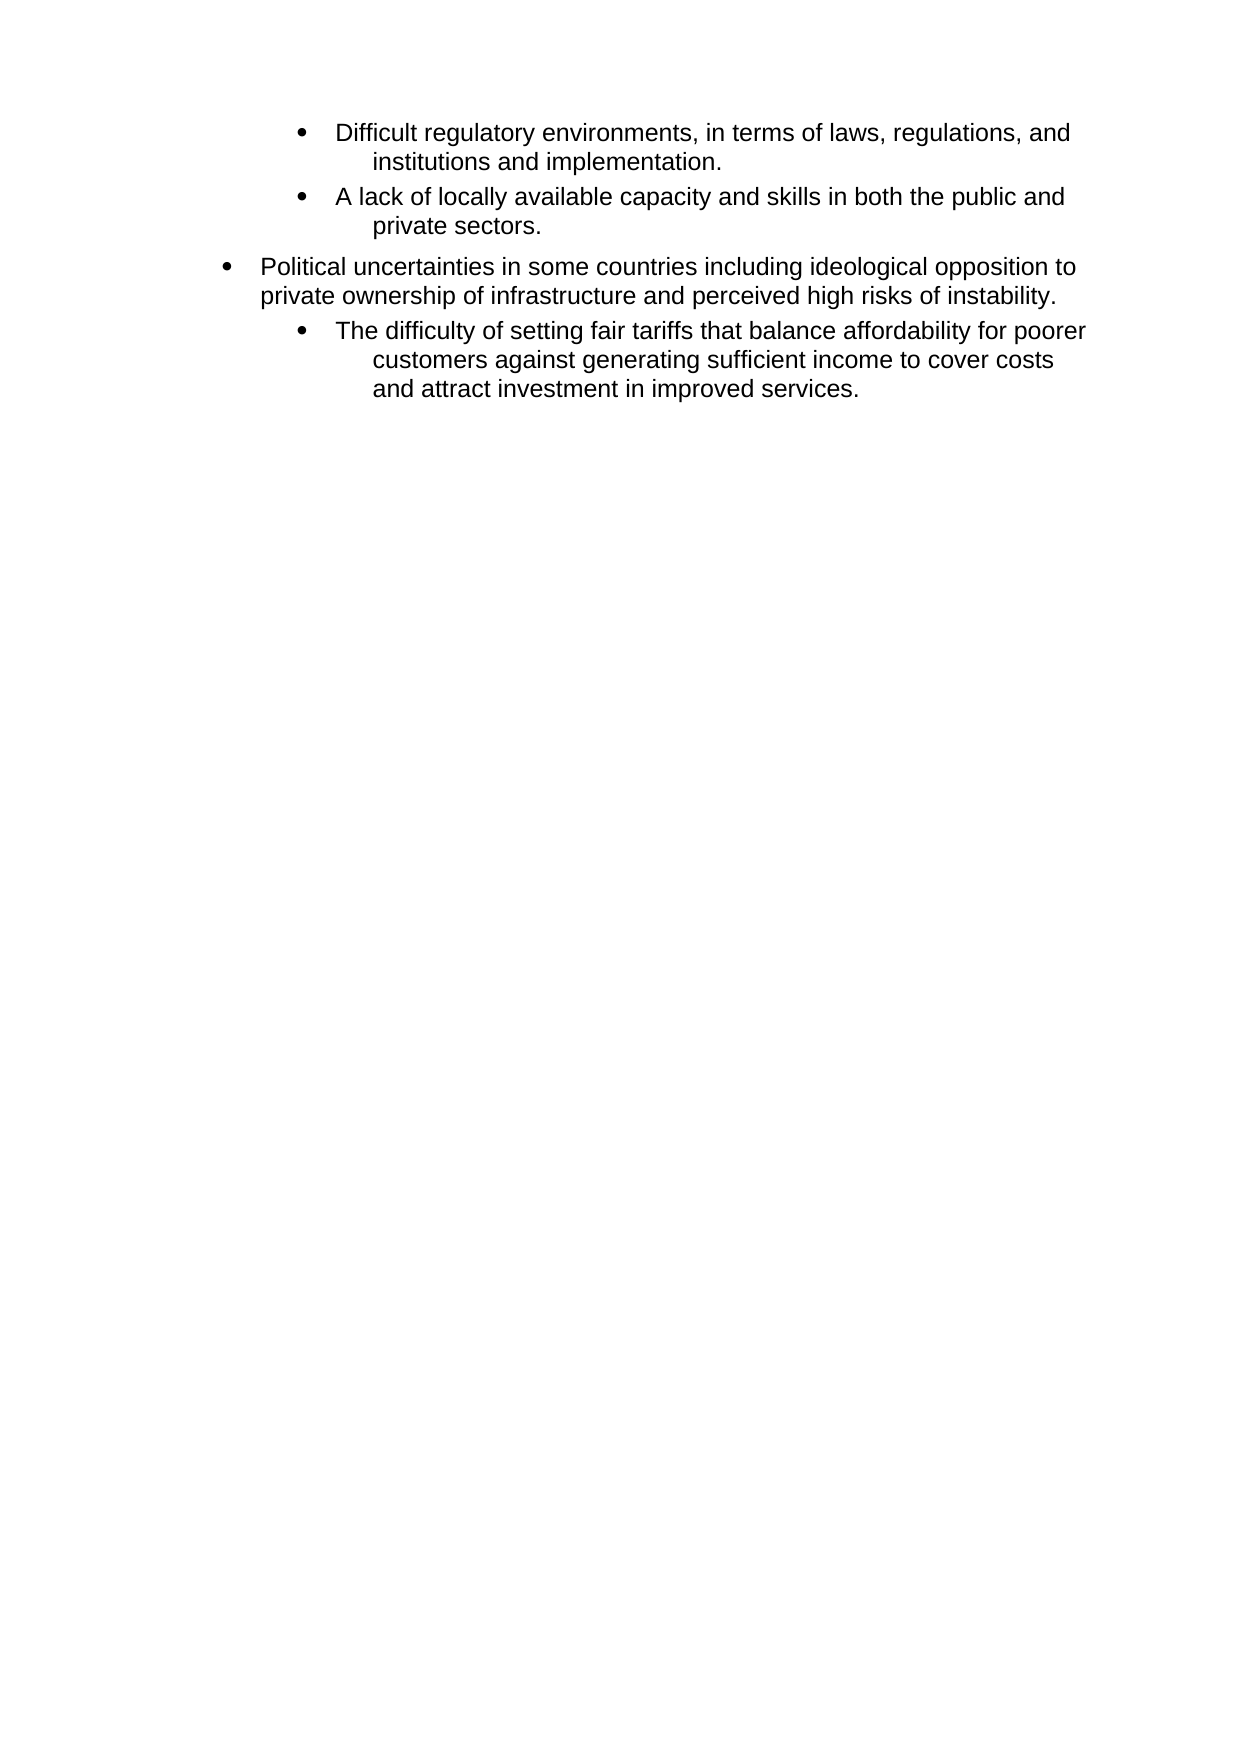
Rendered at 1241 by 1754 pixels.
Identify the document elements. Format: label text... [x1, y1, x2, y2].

list A lack of locally available capacity and skills in both the public and private sectors. [298, 182, 1092, 239]
list The difficulty of setting fair tariffs that balance affordability for poorer customers against generating sufficient income to cover costs and attract investment in improved services. [298, 316, 1092, 402]
list Difficult regulatory environments, in terms of laws, regulations, and institutions and implementation. [298, 118, 1092, 176]
list Political uncertainties in some countries including ideological opposition to private ownership of infrastructure and perceived high risks of instability. [223, 252, 1092, 310]
